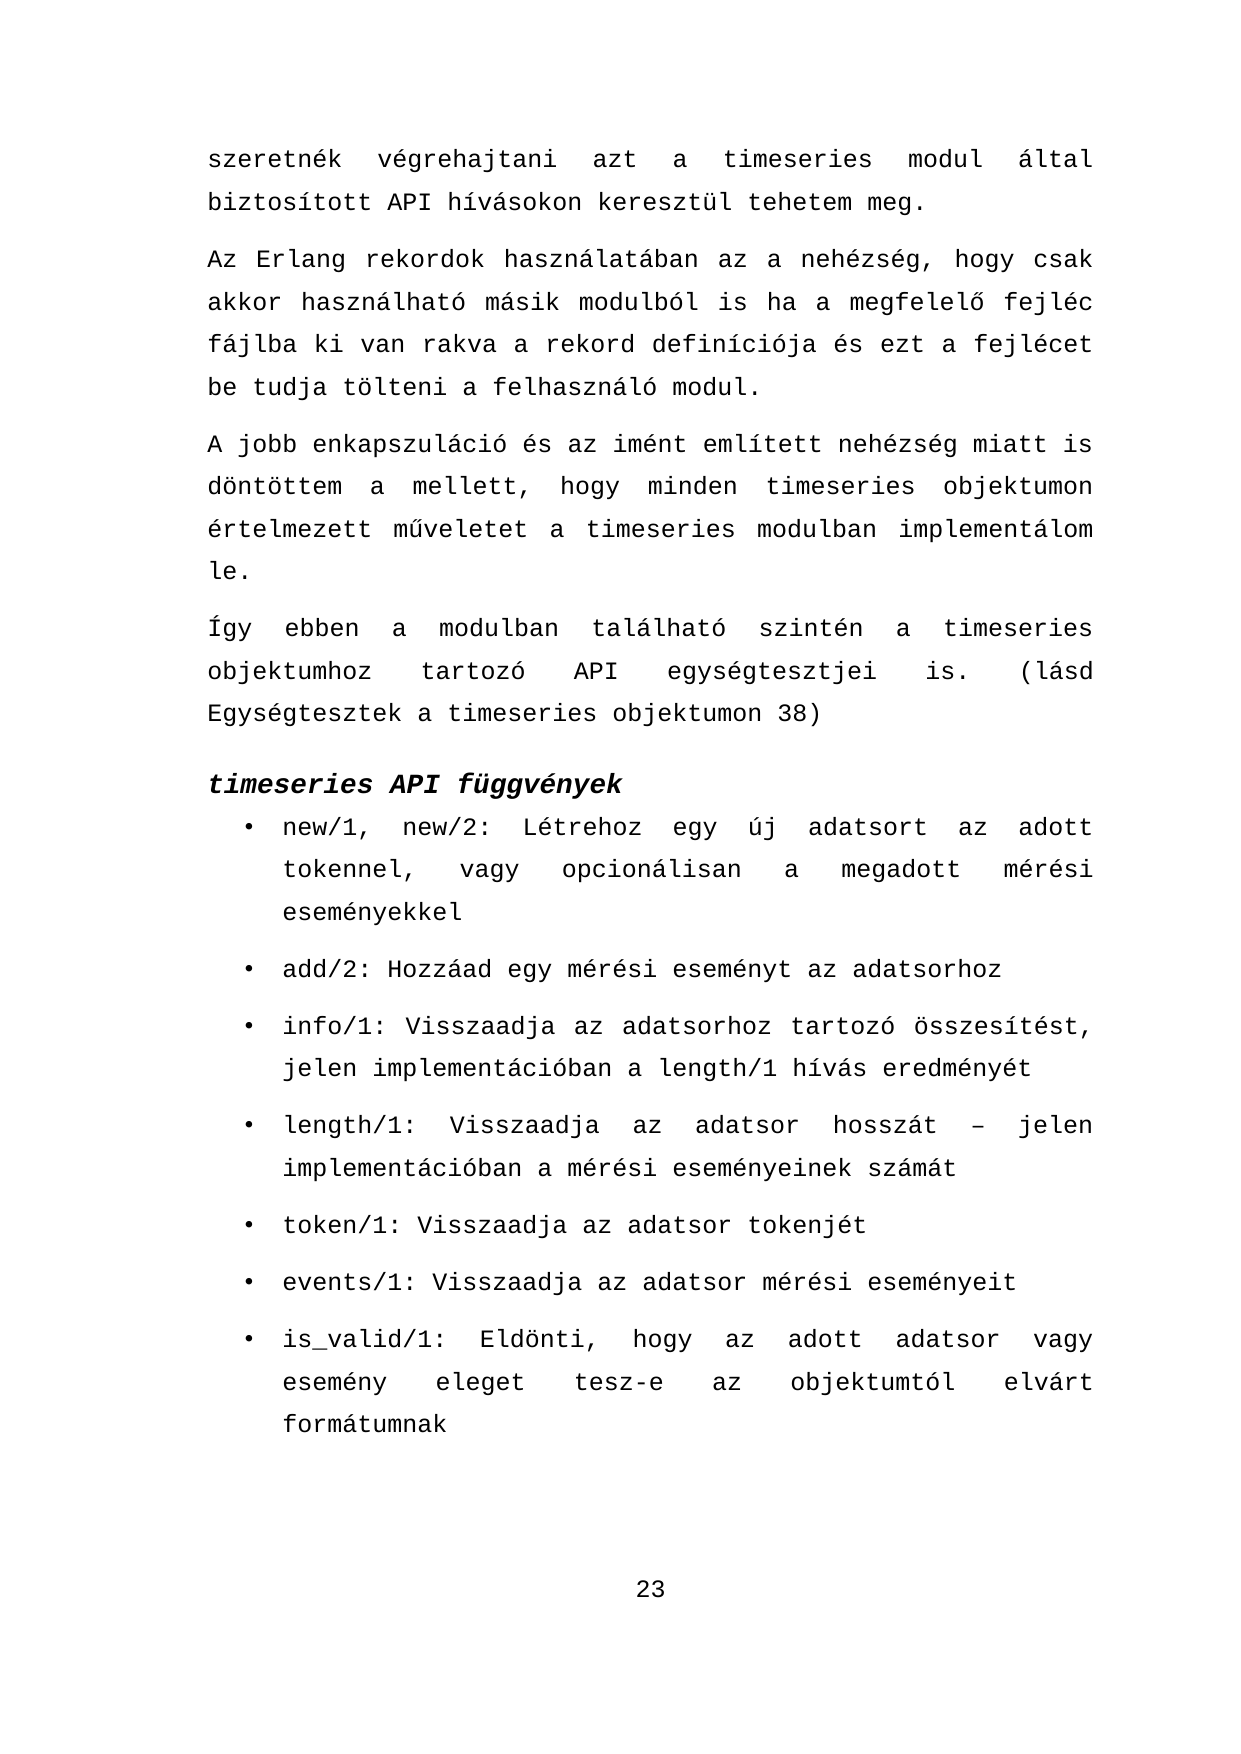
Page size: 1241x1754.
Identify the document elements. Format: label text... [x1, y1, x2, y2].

subtitle timeseries API függvények [207, 770, 1093, 802]
list events/1: Visszaadja az adatsor mérési eseményeit [244, 1269, 1093, 1298]
text Az Erlang rekordok használatában az a nehézség, hogy csak akkor használható másik modulból is ha a megfelelő fejléc fájlba ki van rakva a rekord definíciója és ezt a fejlécet be tudja tölteni a felhasználó modul. [207, 247, 1093, 402]
list add/2: Hozzáad egy mérési eseményt az adatsorhoz [244, 956, 1093, 984]
list info/1: Visszaadja az adatsorhoz tartozó összesítést, jelen implementációban a length/1 hívás eredményét [244, 1013, 1093, 1084]
text szeretnék végrehajtani azt a timeseries modul által biztosított API hívásokon keresztül tehetem meg. [207, 147, 1093, 218]
text A jobb enkapszuláció és az imént említett nehézség miatt is döntöttem a mellett, hogy minden timeseries objektumon értelmezett műveletet a timeseries modulban implementálom le. [207, 431, 1093, 587]
list new/1, new/2: Létrehoz egy új adatsort az adott tokennel, vagy opcionálisan a megadott mérési eseményekkel [244, 814, 1093, 927]
list token/1: Visszaadja az adatsor tokenjét [244, 1212, 1093, 1241]
text Így ebben a modulban található szintén a timeseries objektumhoz tartozó API egységtesztjei is. (lásd Egységtesztek a timeseries objektumon 38) [207, 616, 1093, 729]
list length/1: Visszaadja az adatsor hosszát – jelen implementációban a mérési eseményeinek számát [244, 1113, 1093, 1184]
list is_valid/1: Eldönti, hogy az adott adatsor vagy esemény eleget tesz-e az objektumtól elvárt formátumnak [244, 1327, 1093, 1440]
